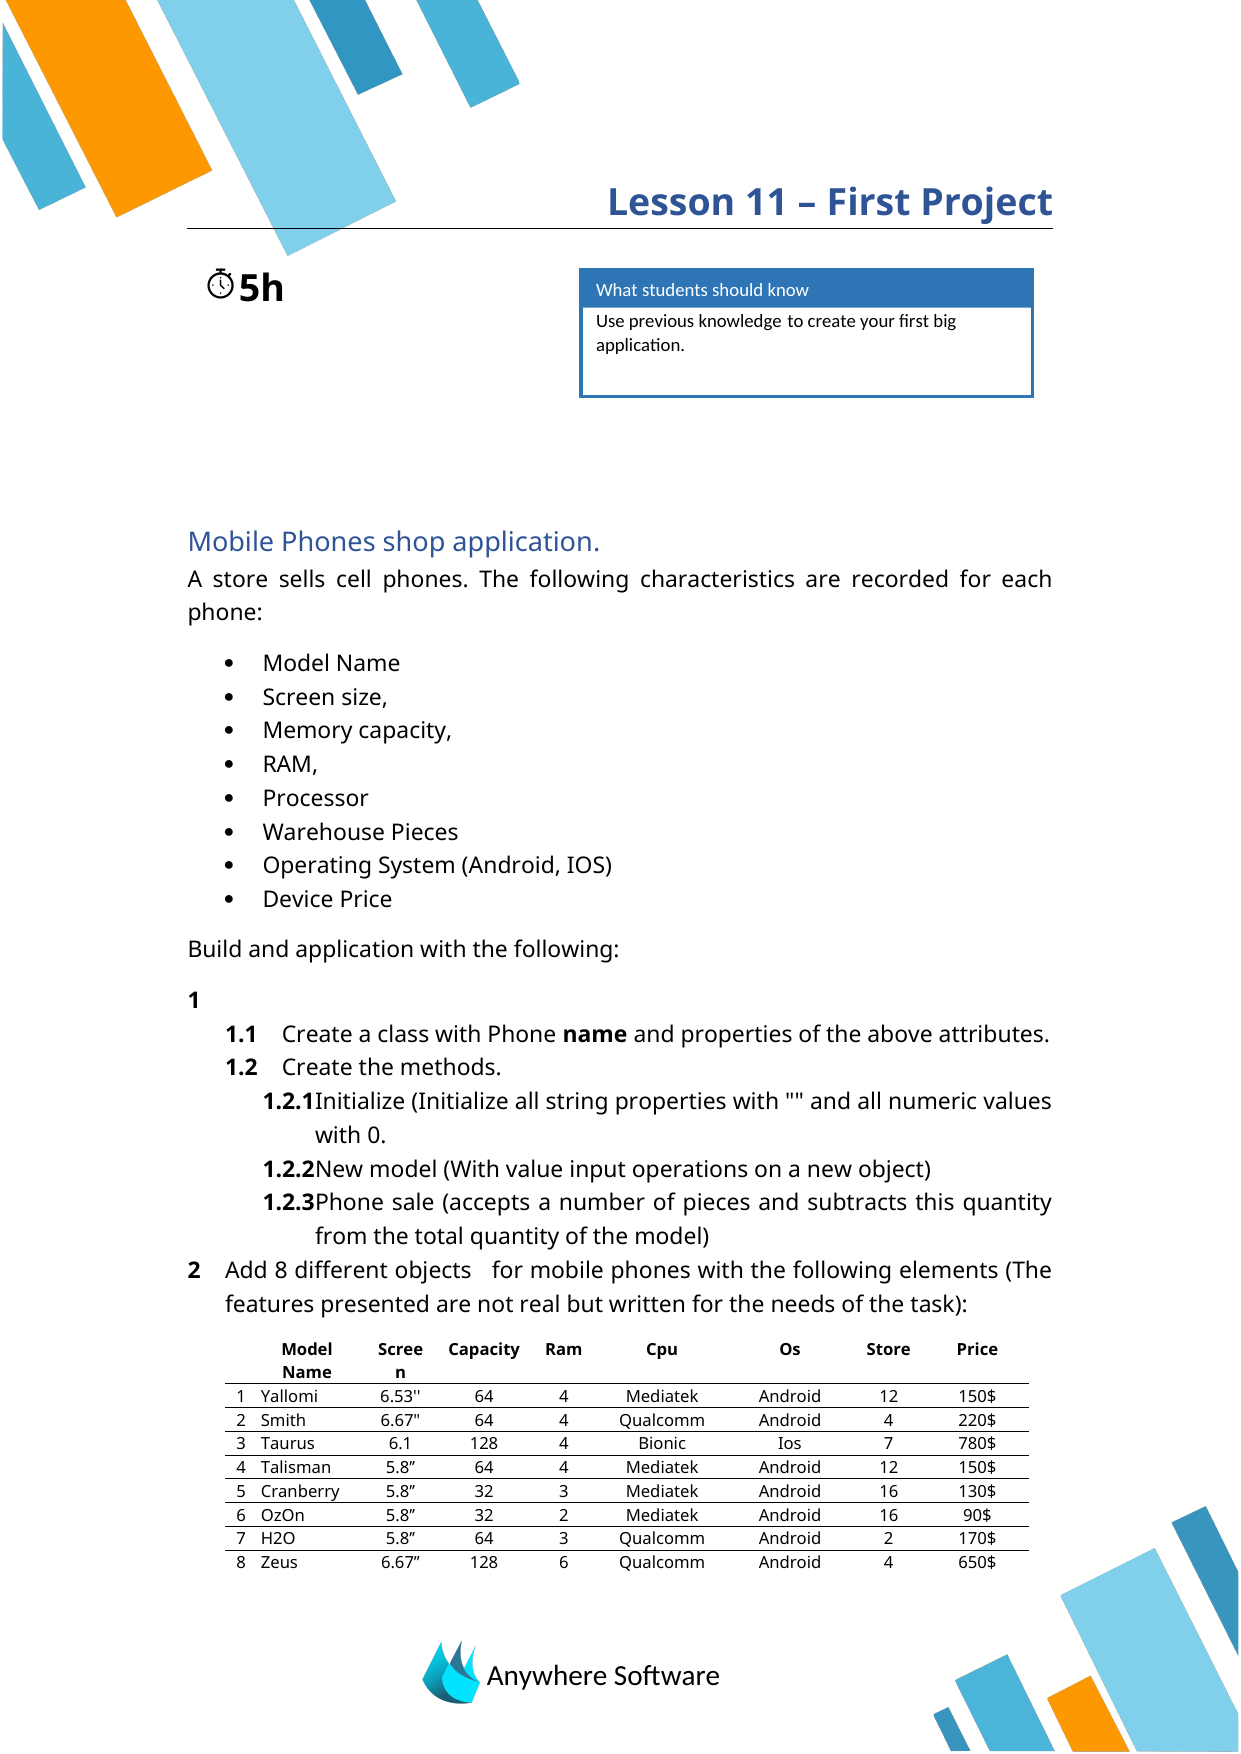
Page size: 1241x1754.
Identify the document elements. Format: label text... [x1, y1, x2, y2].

list Add 8 different objects for mobile phones with the following elements (The features presented are not real but written for the needs of the task): [187, 1254, 1053, 1319]
table_cell Mediatek [596, 1503, 728, 1526]
table_cell 32 [436, 1503, 531, 1526]
table_cell 6.53'' [364, 1384, 436, 1407]
list Create the methods. [225, 1051, 1053, 1082]
list Phone sale (accepts a number of pieces and subtracts this quantity from the total quantity of the model) [262, 1186, 1053, 1251]
table_cell 4 [531, 1408, 596, 1431]
picture [422, 1640, 481, 1704]
table_cell 5.8’’ [364, 1479, 436, 1502]
table_cell Android [728, 1384, 852, 1407]
table_cell 130$ [925, 1479, 1029, 1502]
table_header Price [925, 1338, 1029, 1383]
table_cell 7 [852, 1432, 925, 1454]
table_cell 2 [531, 1503, 596, 1526]
text 5h [202, 262, 296, 313]
table_cell 650$ [925, 1551, 1029, 1573]
table_cell 8 [225, 1551, 249, 1573]
table_cell Android [728, 1551, 852, 1573]
table_cell Mediatek [596, 1456, 728, 1478]
text A store sells cell phones. The following characteristics are recorded for each phone: [187, 562, 1053, 627]
table_cell 64 [436, 1408, 531, 1431]
table_cell Qualcomm [596, 1527, 728, 1549]
list Screen size, [225, 680, 1053, 712]
table_cell OzOn [249, 1503, 364, 1526]
table_cell 64 [436, 1456, 531, 1478]
table_cell Android [728, 1456, 852, 1478]
table_cell Smith [249, 1408, 364, 1431]
table_cell 12 [852, 1456, 925, 1478]
table_cell 6 [225, 1503, 249, 1526]
table_cell 6 [531, 1551, 596, 1573]
table_cell 4 [531, 1432, 596, 1454]
table_cell 780$ [925, 1432, 1029, 1454]
table_cell 12 [852, 1384, 925, 1407]
table_cell 4 [531, 1384, 596, 1407]
table_cell 2 [225, 1408, 249, 1431]
list RAM, [225, 748, 1053, 779]
table_cell 7 [225, 1527, 249, 1549]
table_header Model Name [249, 1338, 364, 1383]
list Device Price [225, 883, 1053, 914]
subtitle Mobile Phones shop application. [187, 523, 1053, 559]
table_cell 128 [436, 1432, 531, 1454]
table_cell 16 [852, 1503, 925, 1526]
table_header Capacity [436, 1338, 531, 1383]
table_cell 5 [225, 1479, 249, 1502]
table_cell 4 [225, 1456, 249, 1478]
table_header Os [728, 1338, 852, 1383]
table_cell 5.8’’ [364, 1503, 436, 1526]
table_cell 4 [531, 1456, 596, 1478]
table_cell Yallomi [249, 1384, 364, 1407]
table_cell 3 [225, 1432, 249, 1454]
table_header Screen [364, 1338, 436, 1383]
table_cell H2O [249, 1527, 364, 1549]
table_cell Qualcomm [596, 1408, 728, 1431]
table_cell 64 [436, 1527, 531, 1549]
table_cell Cranberry [249, 1479, 364, 1502]
table_cell 6.67" [364, 1408, 436, 1431]
table_cell Mediatek [596, 1384, 728, 1407]
table_header Store [852, 1338, 925, 1383]
table_cell 4 [852, 1551, 925, 1573]
table_cell 64 [436, 1384, 531, 1407]
list New model (With value input operations on a new object) [262, 1152, 1053, 1184]
table_cell 90$ [925, 1503, 1029, 1526]
list Model Name [225, 647, 1053, 678]
table_cell 32 [436, 1479, 531, 1502]
list Warehouse Pieces [225, 815, 1053, 847]
table_cell Mediatek [596, 1479, 728, 1502]
table_cell Bionic [596, 1432, 728, 1454]
picture [933, 1506, 1239, 1752]
table_cell 6.67’’ [364, 1551, 436, 1573]
list Operating System (Android, IOS) [225, 849, 1053, 880]
table_cell Android [728, 1479, 852, 1502]
table_cell 3 [531, 1479, 596, 1502]
table_header Cpu [596, 1338, 728, 1383]
list Memory capacity, [225, 714, 1053, 745]
table_cell Zeus [249, 1551, 364, 1573]
table_header Ram [531, 1338, 596, 1383]
table_cell Taurus [249, 1432, 364, 1454]
table_cell Talisman [249, 1456, 364, 1478]
picture [2, 0, 520, 256]
table_cell 5.8’’ [364, 1527, 436, 1549]
table_cell Android [728, 1408, 852, 1431]
table_cell 2 [852, 1527, 925, 1549]
subtitle Lesson 11 – First Project [187, 175, 1053, 228]
list Initialize (Initialize all string properties with "" and all numeric values with 0. [262, 1085, 1053, 1150]
table_cell 16 [852, 1479, 925, 1502]
table_cell Ios [728, 1432, 852, 1454]
table_cell 1 [225, 1384, 249, 1407]
table_cell Android [728, 1503, 852, 1526]
table_cell 3 [531, 1527, 596, 1549]
table_cell 128 [436, 1551, 531, 1573]
list Processor [225, 782, 1053, 813]
table_cell 220$ [925, 1408, 1029, 1431]
table_header [225, 1338, 249, 1383]
picture [202, 265, 239, 302]
text Build and application with the following: [187, 933, 1053, 964]
table_cell 150$ [925, 1384, 1029, 1407]
list Create a class with Phone name and properties of the above attributes. [225, 1017, 1053, 1049]
table_cell 5.8’’ [364, 1456, 436, 1478]
table_cell 6.1 [364, 1432, 436, 1454]
table_cell 150$ [925, 1456, 1029, 1478]
table_cell Qualcomm [596, 1551, 728, 1573]
table_cell 4 [852, 1408, 925, 1431]
table_cell 170$ [925, 1527, 1029, 1549]
table_cell Android [728, 1527, 852, 1549]
